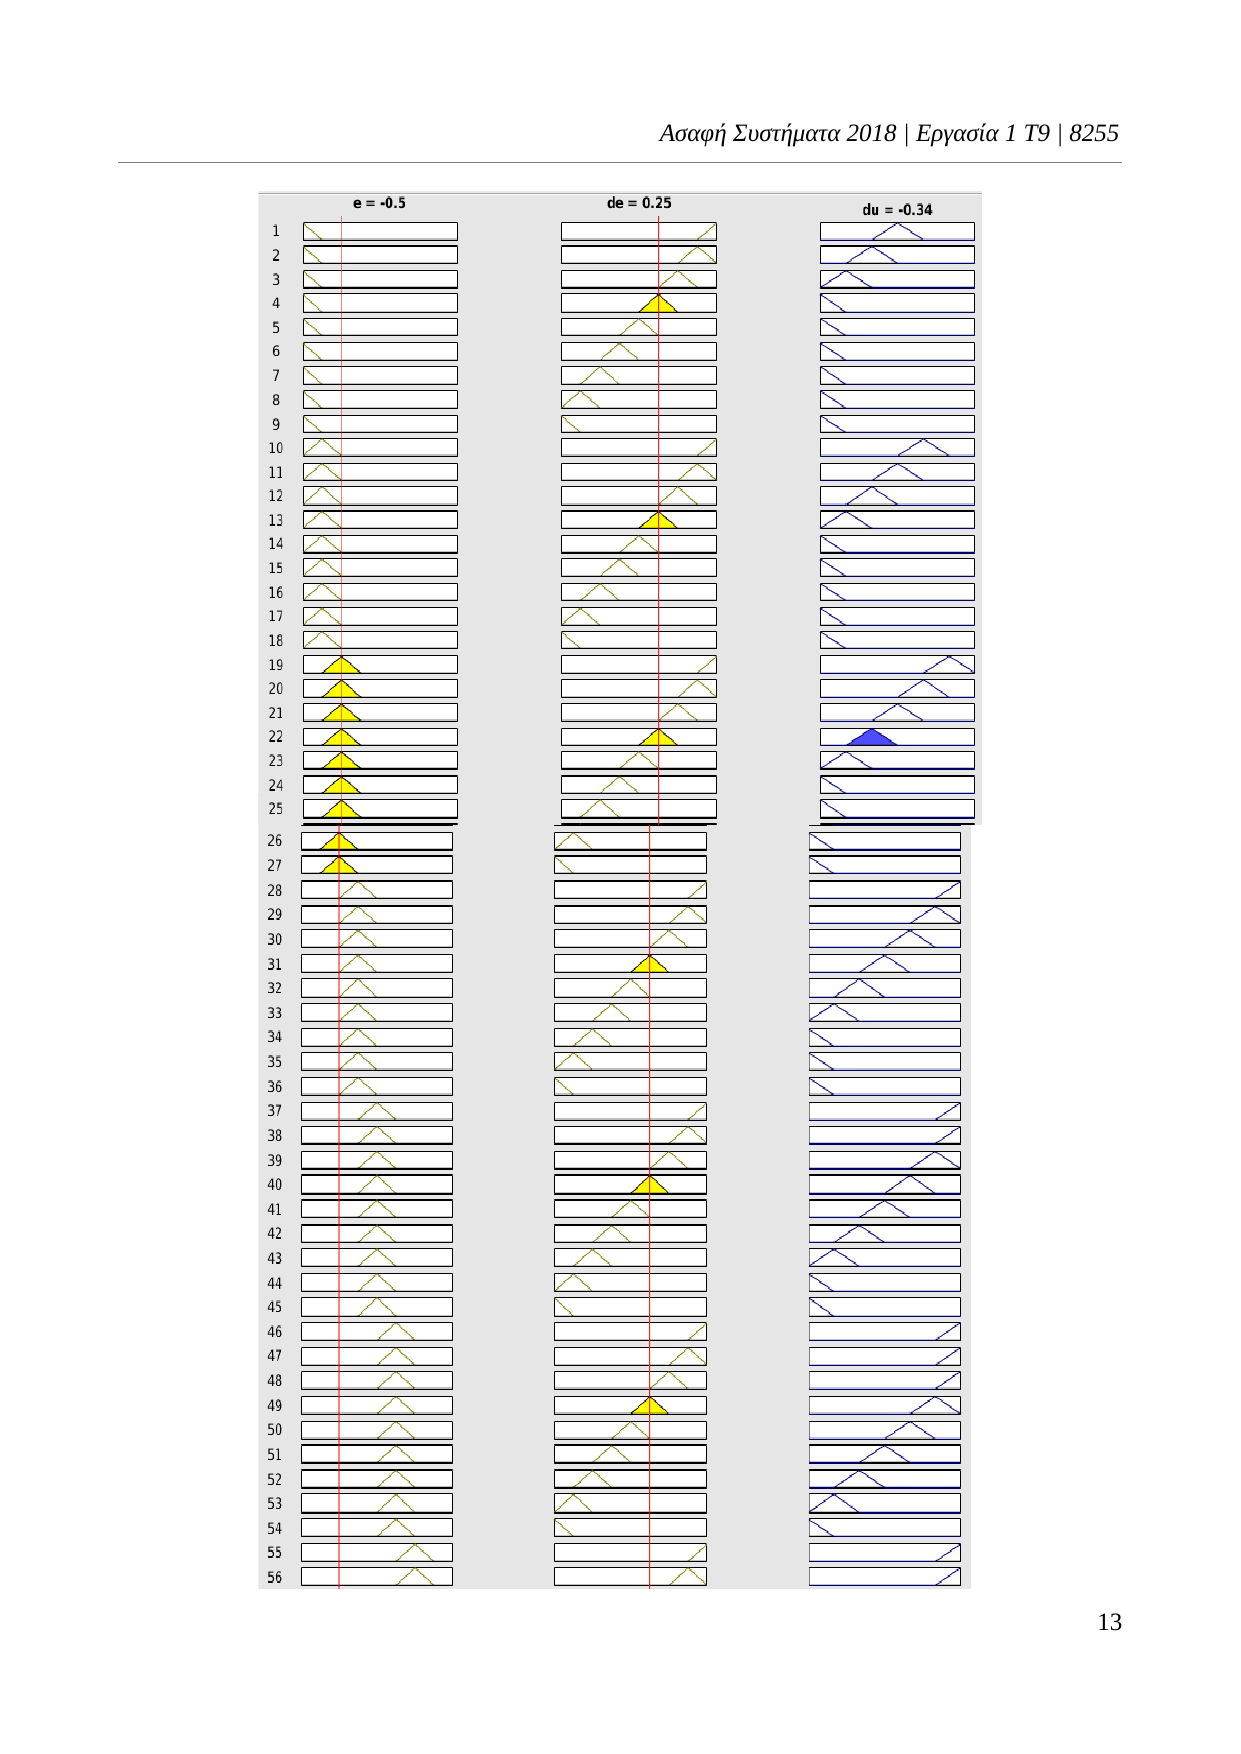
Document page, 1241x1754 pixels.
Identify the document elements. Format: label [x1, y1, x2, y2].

picture [258, 191, 982, 1589]
